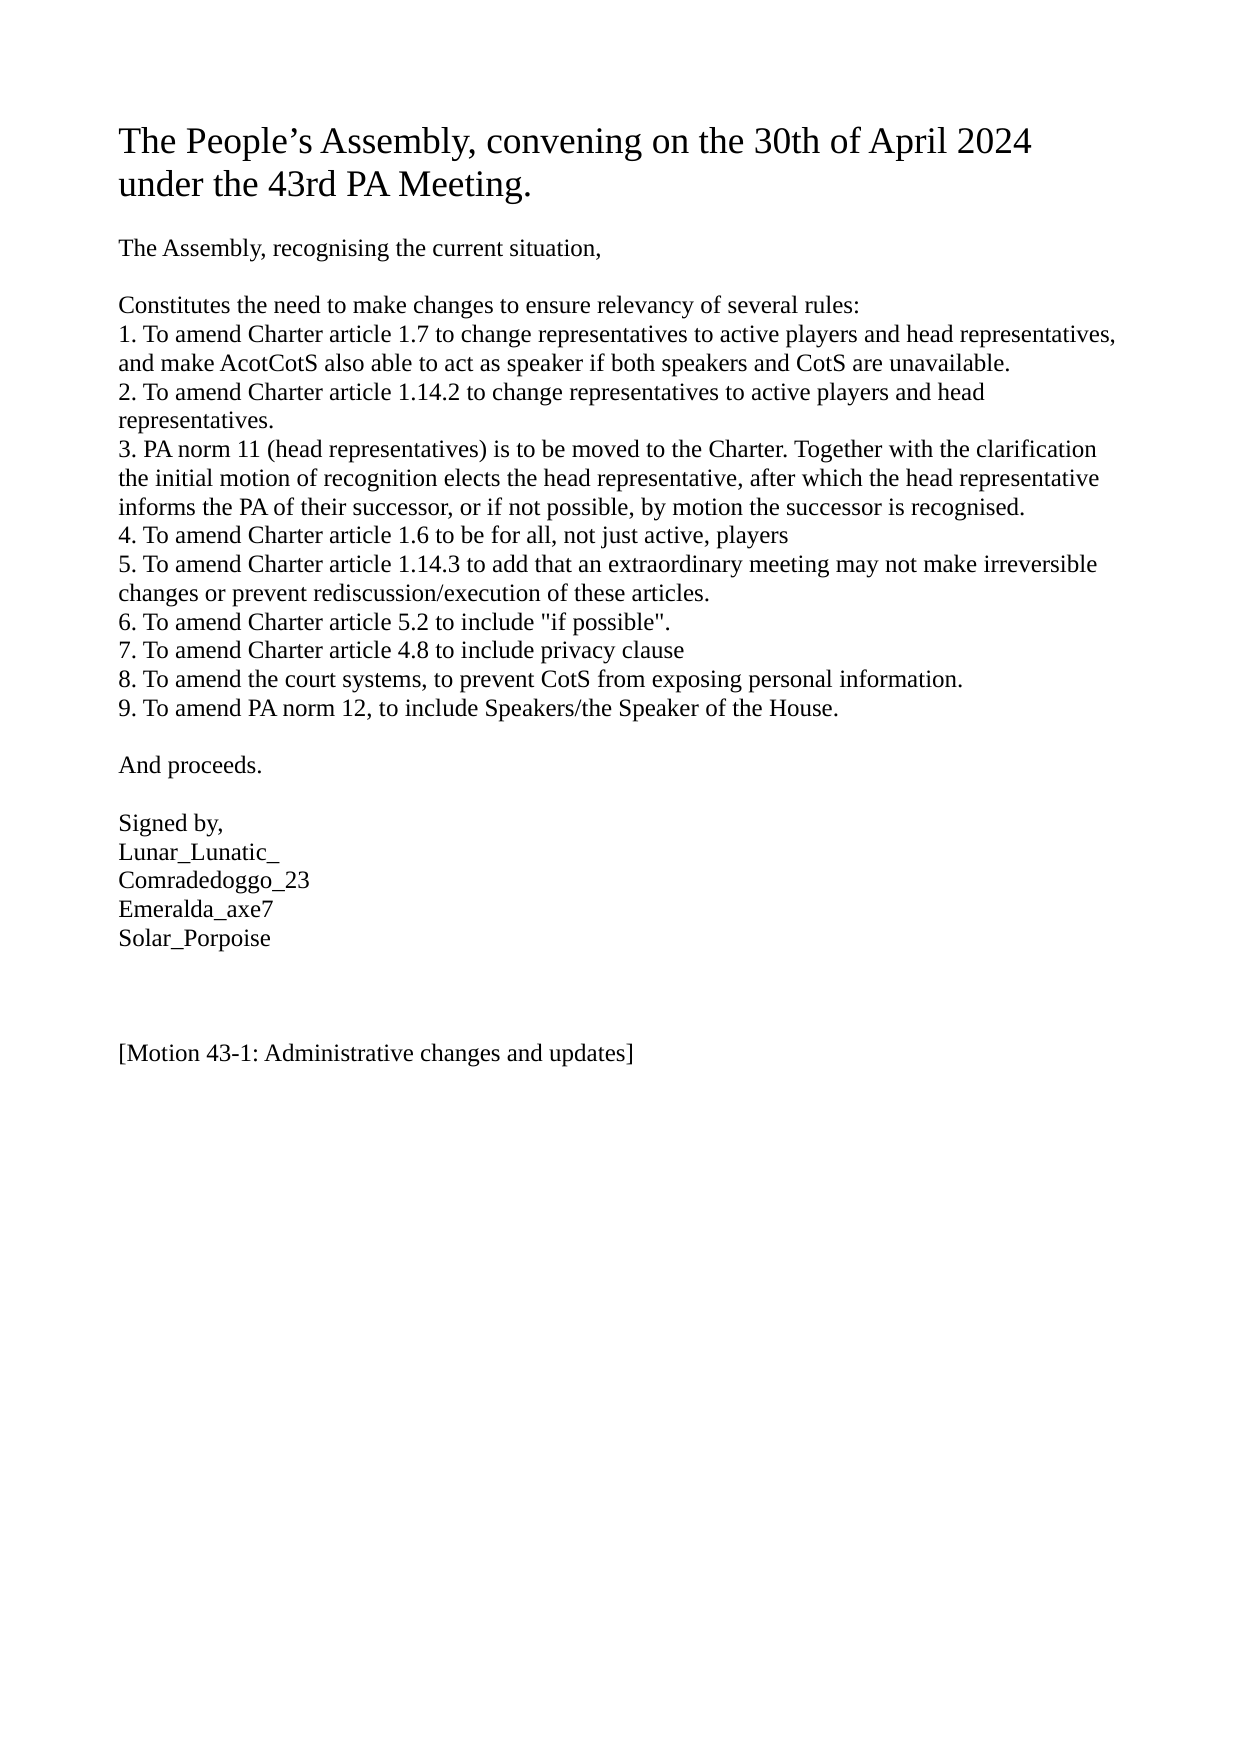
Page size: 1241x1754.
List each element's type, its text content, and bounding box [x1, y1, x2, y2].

text 5. To amend Charter article 1.14.3 to add that an extraordinary meeting may not make irreversible changes or prevent rediscussion/execution of these articles. [118, 549, 1122, 607]
text Signed by, [118, 808, 1122, 837]
text 2. To amend Charter article 1.14.2 to change representatives to active players and head representatives. [118, 377, 1122, 434]
text Emeralda_axe7 [118, 894, 1122, 923]
text Lunar_Lunatic_ [118, 837, 1122, 866]
text 9. To amend PA norm 12, to include Speakers/the Speaker of the House. [118, 693, 1122, 722]
text Constitutes the need to make changes to ensure relevancy of several rules: [118, 291, 1122, 319]
text Solar_Porpoise [118, 923, 1122, 952]
text 3. PA norm 11 (head representatives) is to be moved to the Charter. Together with the clarification the initial motion of recognition elects the head representative, after which the head representative informs the PA of their successor, or if not possible, by motion the successor is recognised. [118, 434, 1122, 521]
text The Assembly, recognising the current situation, [118, 233, 1122, 262]
text And proceeds. [118, 751, 1122, 779]
text 8. To amend the court systems, to prevent CotS from exposing personal information. [118, 664, 1122, 693]
text The People’s Assembly, convening on the 30th of April 2024 under the 43rd PA Meeting. [118, 118, 1122, 204]
text Comradedoggo_23 [118, 866, 1122, 894]
text 6. To amend Charter article 5.2 to include "if possible". [118, 607, 1122, 636]
text 7. To amend Charter article 4.8 to include privacy clause [118, 636, 1122, 664]
text 1. To amend Charter article 1.7 to change representatives to active players and head representatives, and make AcotCotS also able to act as speaker if both speakers and CotS are unavailable. [118, 319, 1122, 377]
text 4. To amend Charter article 1.6 to be for all, not just active, players [118, 521, 1122, 549]
text [Motion 43-1: Administrative changes and updates] [118, 1038, 1122, 1067]
